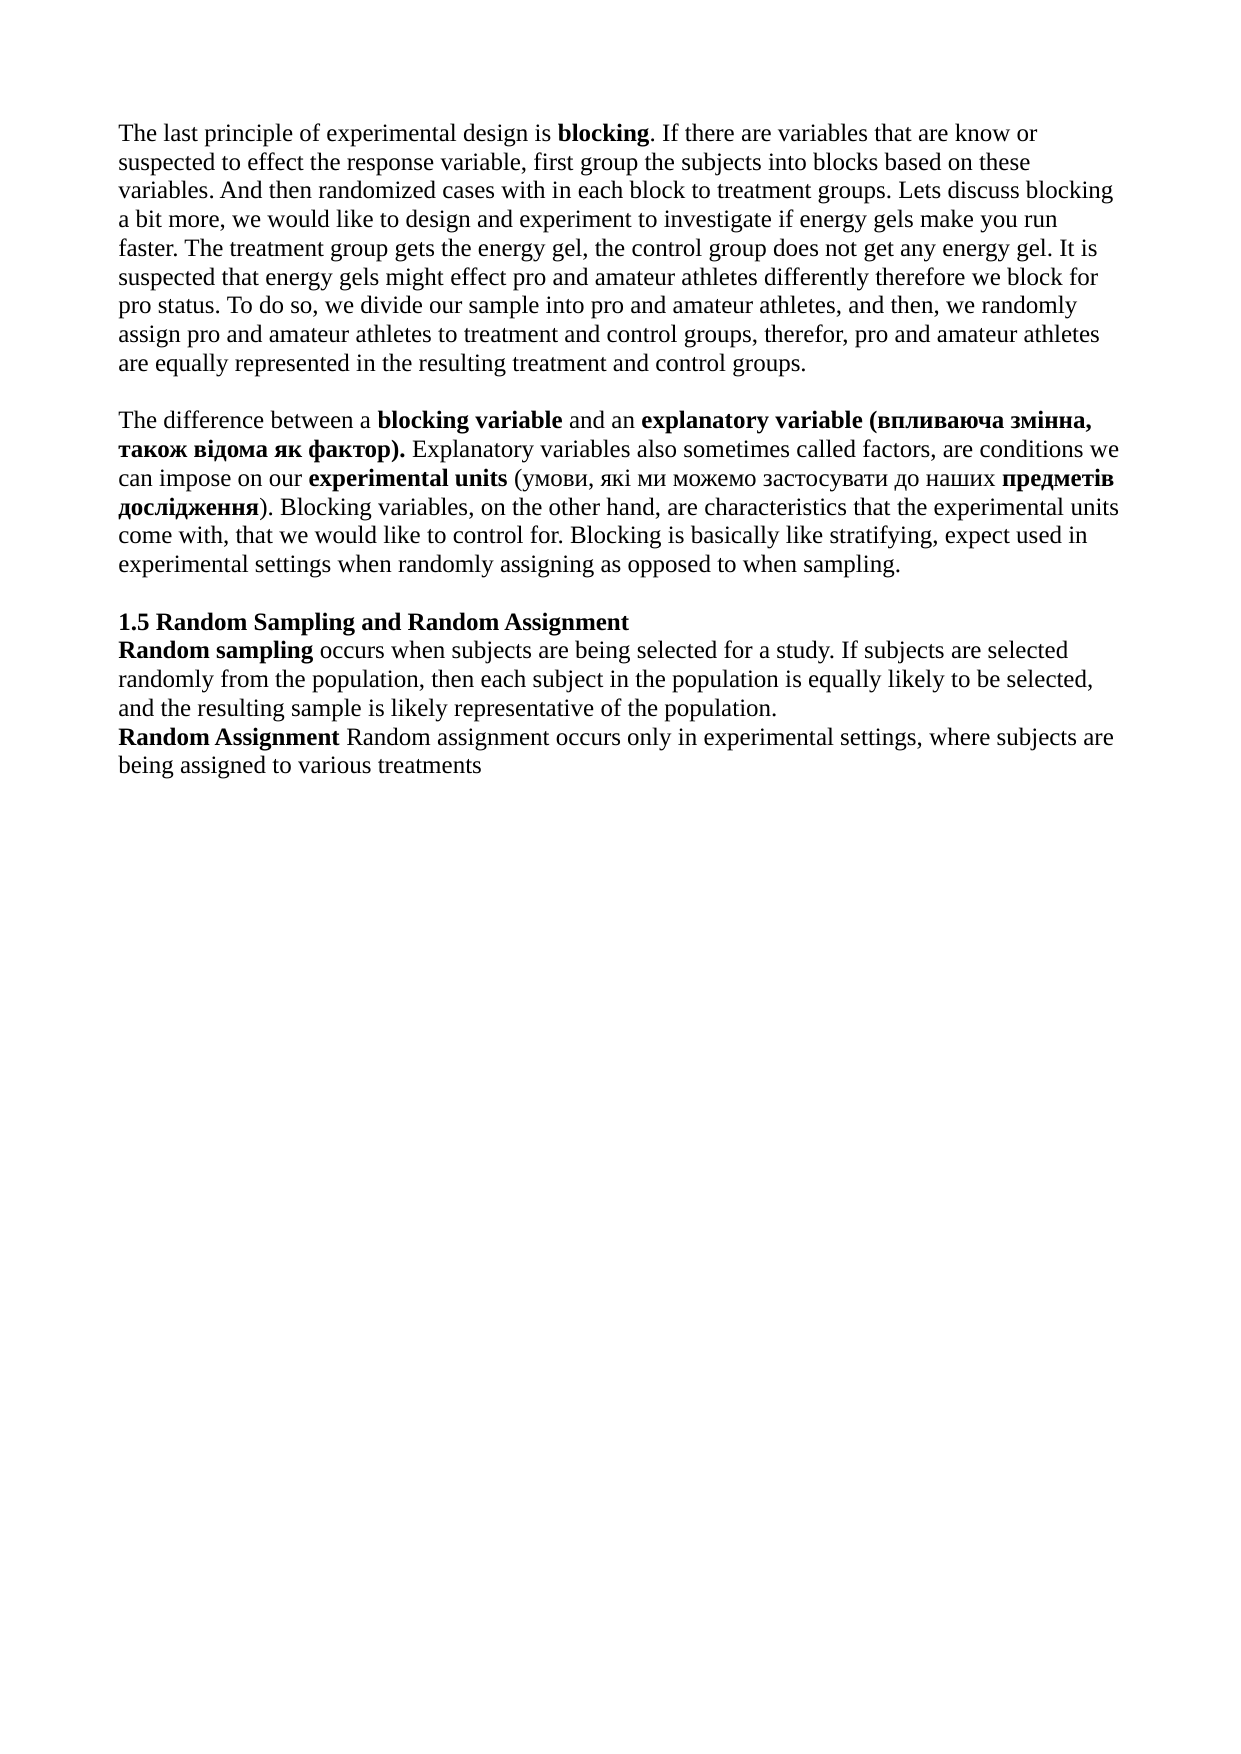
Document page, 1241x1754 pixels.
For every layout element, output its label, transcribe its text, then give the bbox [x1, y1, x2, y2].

text The difference between a blocking variable and an explanatory variable (впливаюча змінна, також відома як фактор). Explanatory variables also sometimes called factors, are conditions we can impose on our experimental units (умови, які ми можемо застосувати до наших предметів дослідження). Blocking variables, on the other hand, are characteristics that the experimental units come with, that we would like to control for. Blocking is basically like stratifying, expect used in experimental settings when randomly assigning as opposed to when sampling. [118, 406, 1122, 578]
text The last principle of experimental design is blocking. If there are variables that are know or suspected to effect the response variable, first group the subjects into blocks based on these variables. And then randomized cases with in each block to treatment groups. Lets discuss blocking a bit more, we would like to design and experiment to investigate if energy gels make you run faster. The treatment group gets the energy gel, the control group does not get any energy gel. It is suspected that energy gels might effect pro and amateur athletes differently therefore we block for pro status. To do so, we divide our sample into pro and amateur athletes, and then, we randomly assign pro and amateur athletes to treatment and control groups, therefor, pro and amateur athletes are equally represented in the resulting treatment and control groups. [118, 118, 1122, 377]
text Random Assignment Random assignment occurs only in experimental settings, where subjects are being assigned to various treatments [118, 722, 1122, 779]
text 1.5 Random Sampling and Random Assignment [118, 607, 1122, 636]
text Random sampling occurs when subjects are being selected for a study. If subjects are selected randomly from the population, then each subject in the population is equally likely to be selected, and the resulting sample is likely representative of the population. [118, 636, 1122, 722]
